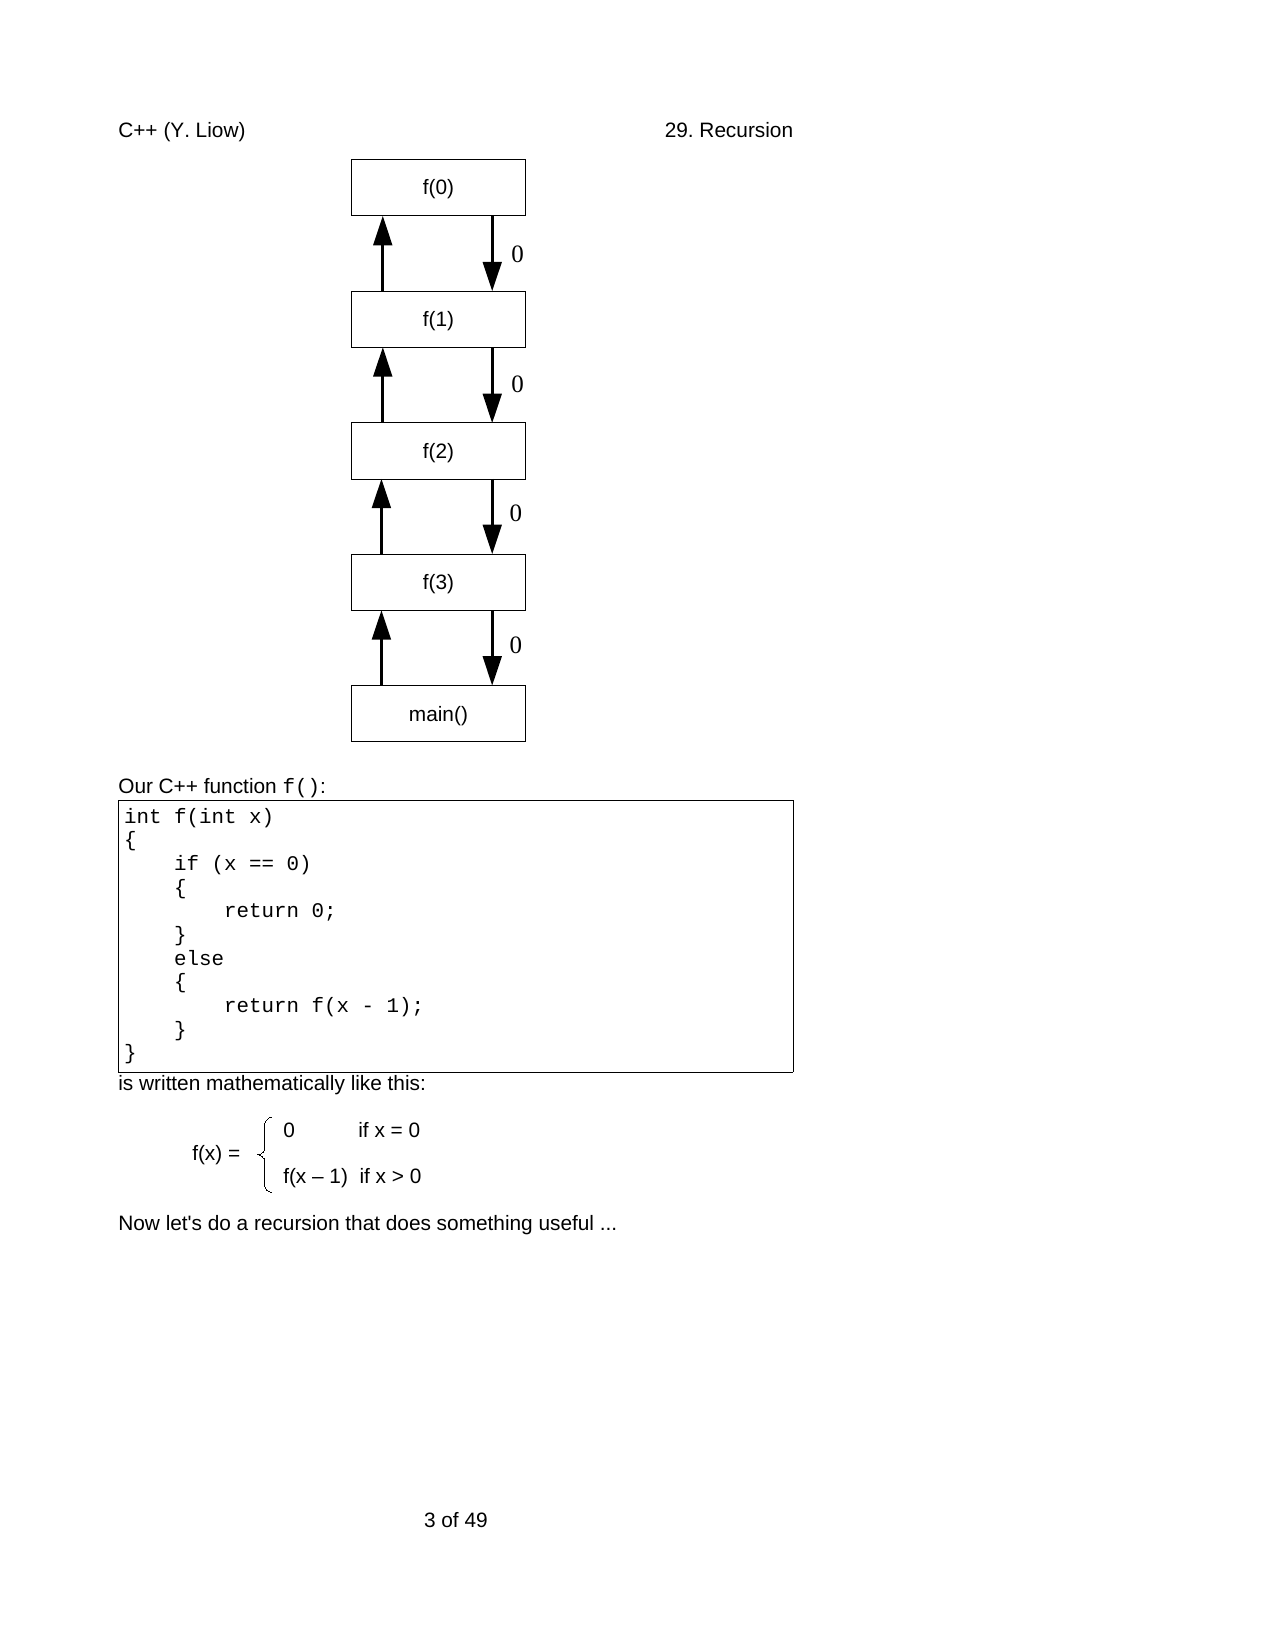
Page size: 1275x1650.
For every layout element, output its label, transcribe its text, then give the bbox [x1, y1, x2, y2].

table_header int f(int x) { if (x == 0) { return 0; } else { return f(x - 1); } } [119, 801, 793, 1072]
text Now let's do a recursion that does something useful ... [118, 1211, 793, 1234]
text is written mathematically like this: [118, 1073, 793, 1095]
text 0 if x = 0 [118, 1118, 793, 1141]
text f(x) = [118, 1141, 793, 1164]
text Our C++ function f(): [118, 775, 793, 800]
text f(x – 1) if x > 0 [118, 1164, 793, 1188]
